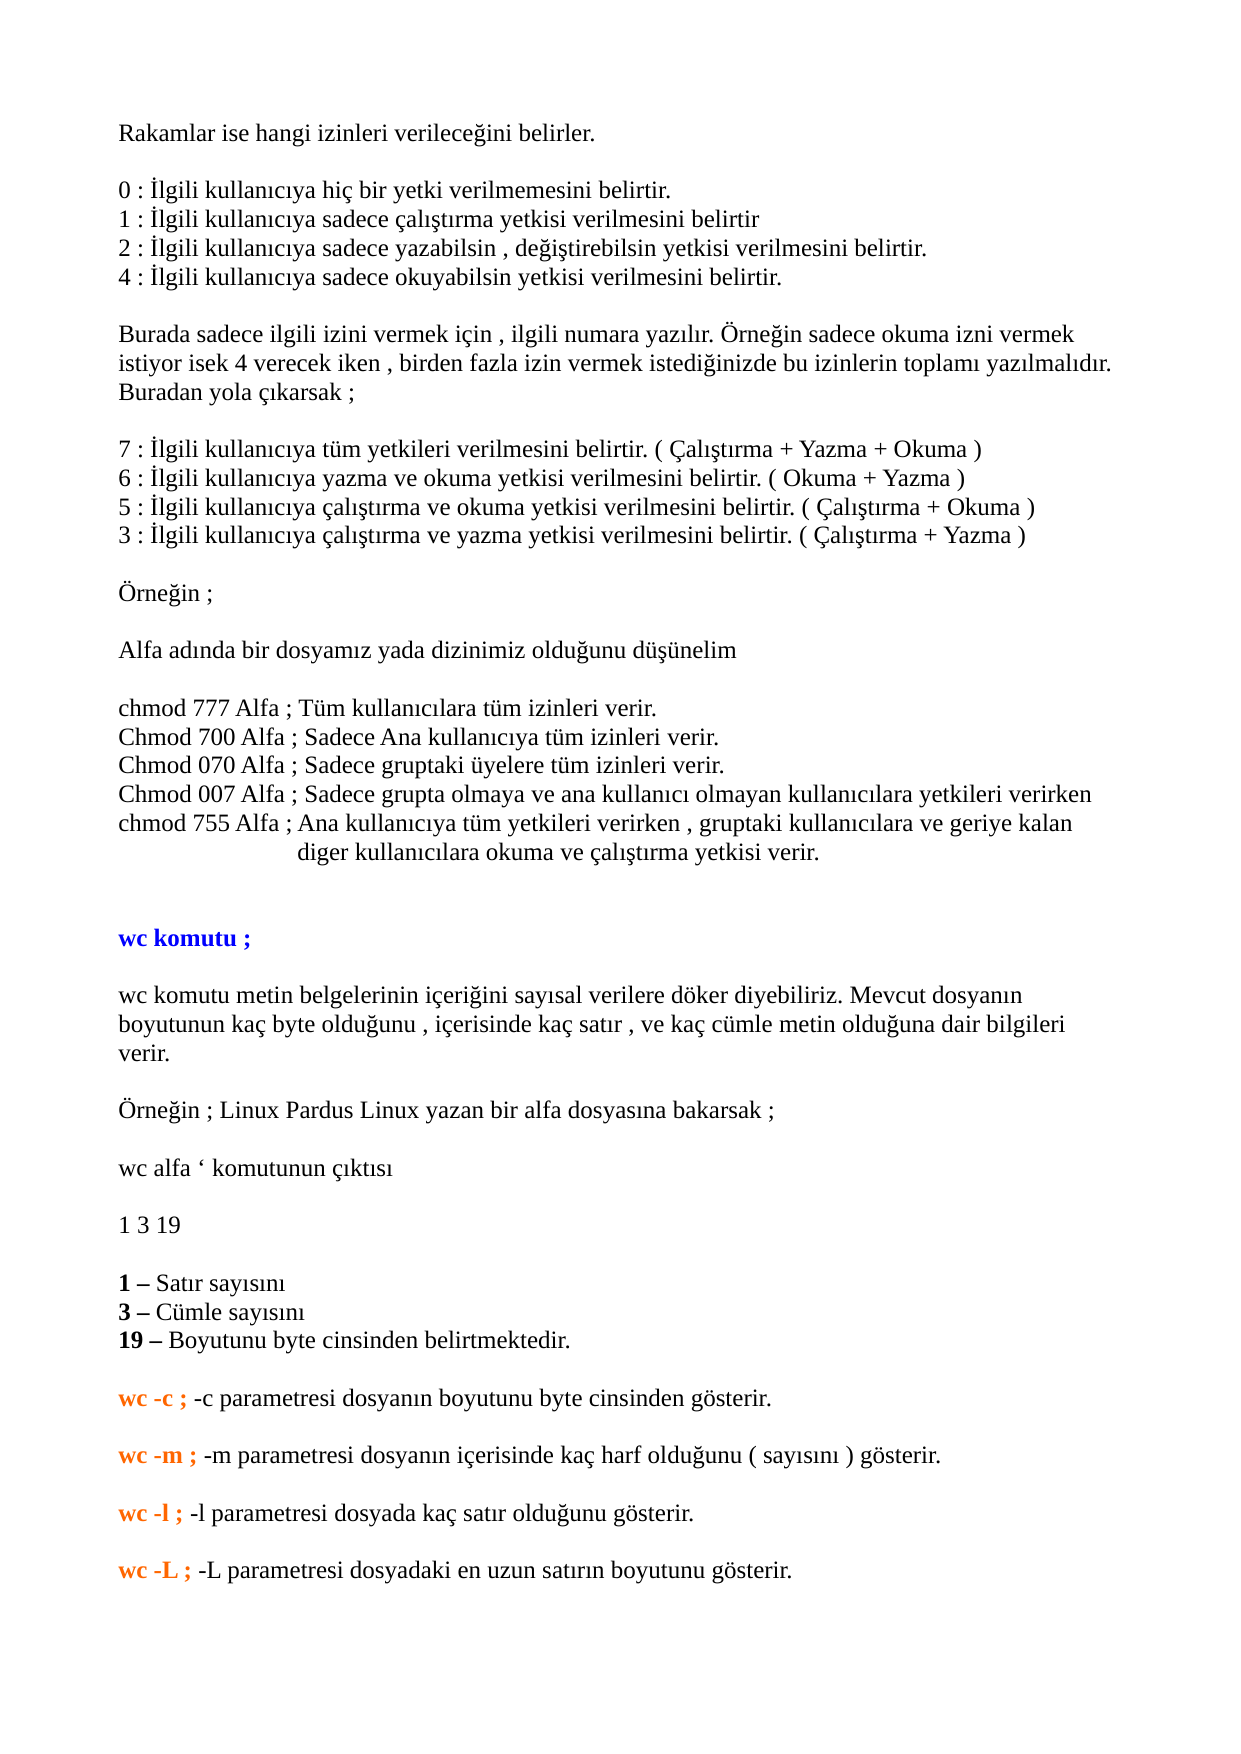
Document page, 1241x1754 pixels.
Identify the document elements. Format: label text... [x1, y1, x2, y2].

text Chmod 007 Alfa ; Sadece grupta olmaya ve ana kullanıcı olmayan kullanıcılara yetkileri verirken [118, 779, 1122, 808]
text wc -l ; -l parametresi dosyada kaç satır olduğunu gösterir. [118, 1498, 1122, 1527]
text Alfa adında bir dosyamız yada dizinimiz olduğunu düşünelim [118, 636, 1122, 664]
text Örneğin ; [118, 578, 1122, 607]
text Burada sadece ilgili izini vermek için , ilgili numara yazılır. Örneğin sadece okuma izni vermek istiyor isek 4 verecek iken , birden fazla izin vermek istediğinizde bu izinlerin toplamı yazılmalıdır. [118, 319, 1122, 377]
text diger kullanıcılara okuma ve çalıştırma yetkisi verir. [118, 837, 1122, 866]
text chmod 777 Alfa ; Tüm kullanıcılara tüm izinleri verir. [118, 693, 1122, 722]
text wc -c ; -c parametresi dosyanın boyutunu byte cinsinden gösterir. [118, 1383, 1122, 1412]
text Chmod 070 Alfa ; Sadece gruptaki üyelere tüm izinleri verir. [118, 751, 1122, 779]
text wc komutu metin belgelerinin içeriğini sayısal verilere döker diyebiliriz. Mevcut dosyanın boyutunun kaç byte olduğunu , içerisinde kaç satır , ve kaç cümle metin olduğuna dair bilgileri verir. [118, 981, 1122, 1067]
text Örneğin ; Linux Pardus Linux yazan bir alfa dosyasına bakarsak ; [118, 1096, 1122, 1124]
text 1 : İlgili kullanıcıya sadece çalıştırma yetkisi verilmesini belirtir [118, 204, 1122, 233]
text wc -L ; -L parametresi dosyadaki en uzun satırın boyutunu gösterir. [118, 1556, 1122, 1584]
text wc -m ; -m parametresi dosyanın içerisinde kaç harf olduğunu ( sayısını ) gösterir. [118, 1441, 1122, 1469]
text 1 3 19 [118, 1211, 1122, 1239]
text Chmod 700 Alfa ; Sadece Ana kullanıcıya tüm izinleri verir. [118, 722, 1122, 751]
text Rakamlar ise hangi izinleri verileceğini belirler. [118, 118, 1122, 147]
text 6 : İlgili kullanıcıya yazma ve okuma yetkisi verilmesini belirtir. ( Okuma + Yazma ) [118, 463, 1122, 492]
text Buradan yola çıkarsak ; [118, 377, 1122, 406]
text 4 : İlgili kullanıcıya sadece okuyabilsin yetkisi verilmesini belirtir. [118, 262, 1122, 291]
text wc komutu ; [118, 923, 1122, 952]
text 3 : İlgili kullanıcıya çalıştırma ve yazma yetkisi verilmesini belirtir. ( Çalıştırma + Yazma ) [118, 521, 1122, 549]
text 19 – Boyutunu byte cinsinden belirtmektedir. [118, 1326, 1122, 1354]
text 7 : İlgili kullanıcıya tüm yetkileri verilmesini belirtir. ( Çalıştırma + Yazma + Okuma ) [118, 434, 1122, 463]
text 1 – Satır sayısını [118, 1268, 1122, 1297]
text 3 – Cümle sayısını [118, 1297, 1122, 1326]
text 0 : İlgili kullanıcıya hiç bir yetki verilmemesini belirtir. [118, 176, 1122, 204]
text wc alfa ‘ komutunun çıktısı [118, 1153, 1122, 1182]
text chmod 755 Alfa ; Ana kullanıcıya tüm yetkileri verirken , gruptaki kullanıcılara ve geriye kalan [118, 808, 1122, 837]
text 2 : İlgili kullanıcıya sadece yazabilsin , değiştirebilsin yetkisi verilmesini belirtir. [118, 233, 1122, 262]
text 5 : İlgili kullanıcıya çalıştırma ve okuma yetkisi verilmesini belirtir. ( Çalıştırma + Okuma ) [118, 492, 1122, 521]
